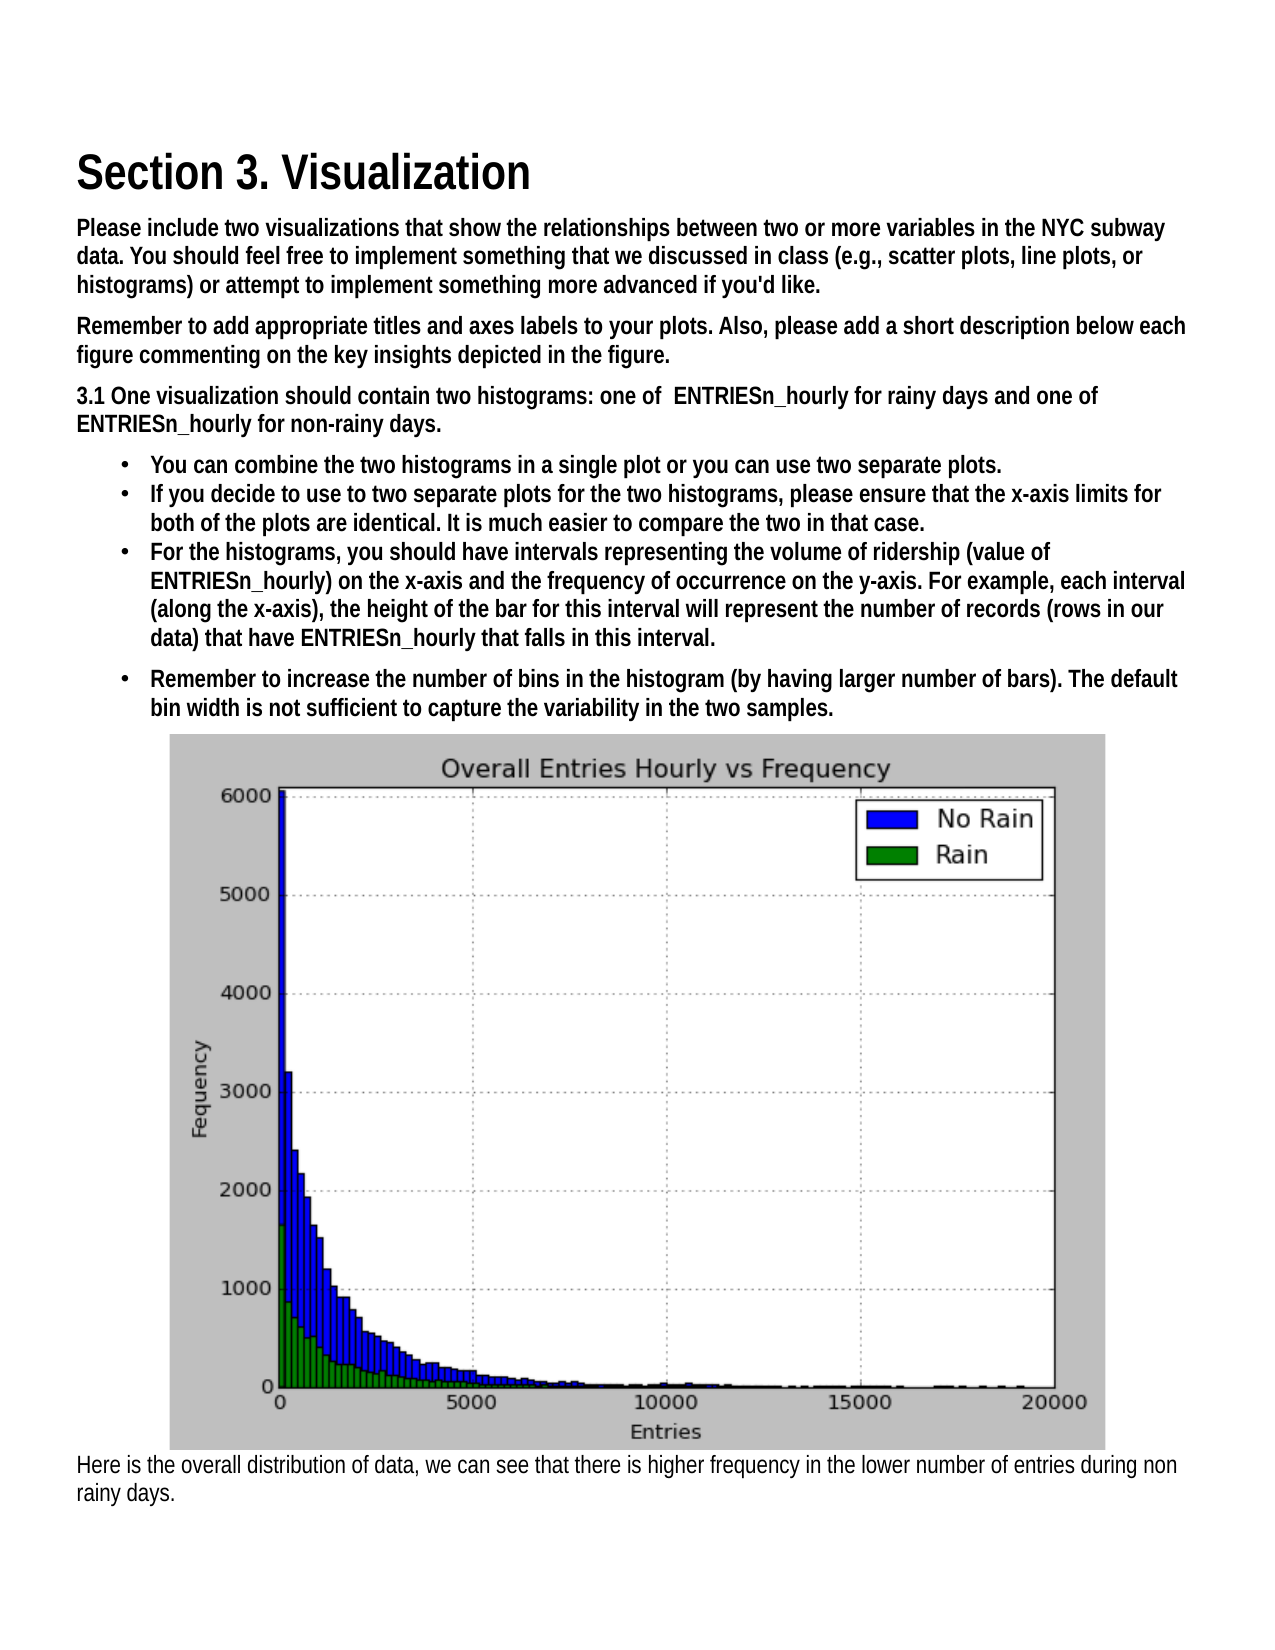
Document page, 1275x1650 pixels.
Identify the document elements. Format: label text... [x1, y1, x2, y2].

list If you decide to use to two separate plots for the two histograms, please ensure that the x-axis limits for both of the plots are identical. It is much easier to compare the two in that case. [121, 479, 1198, 537]
list You can combine the two histograms in a single plot or you can use two separate plots. [121, 451, 1198, 479]
text 3.1 One visualization should contain two histograms: one of ENTRIESn_hourly for rainy days and one of ENTRIESn_hourly for non-rainy days. [76, 381, 1198, 438]
text Here is the overall distribution of data, we can see that there is higher frequency in the lower number of entries during non rainy days. [76, 734, 1198, 1507]
picture [169, 734, 1106, 1450]
list Remember to increase the number of bins in the histogram (by having larger number of bars). The default bin width is not sufficient to capture the variability in the two samples. [121, 664, 1198, 722]
text Please include two visualizations that show the relationships between two or more variables in the NYC subway data. You should feel free to implement something that we discussed in class (e.g., scatter plots, line plots, or histograms) or attempt to implement something more advanced if you'd like. [76, 212, 1198, 298]
subtitle Section 3. Visualization [76, 143, 1198, 200]
text Remember to add appropriate titles and axes labels to your plots. Also, please add a short description below each figure commenting on the key insights depicted in the figure. [76, 311, 1198, 368]
list For the histograms, you should have intervals representing the volume of ridership (value of ENTRIESn_hourly) on the x-axis and the frequency of occurrence on the y-axis. For example, each interval (along the x-axis), the height of the bar for this interval will represent the number of records (rows in our data) that have ENTRIESn_hourly that falls in this interval. [121, 537, 1198, 652]
